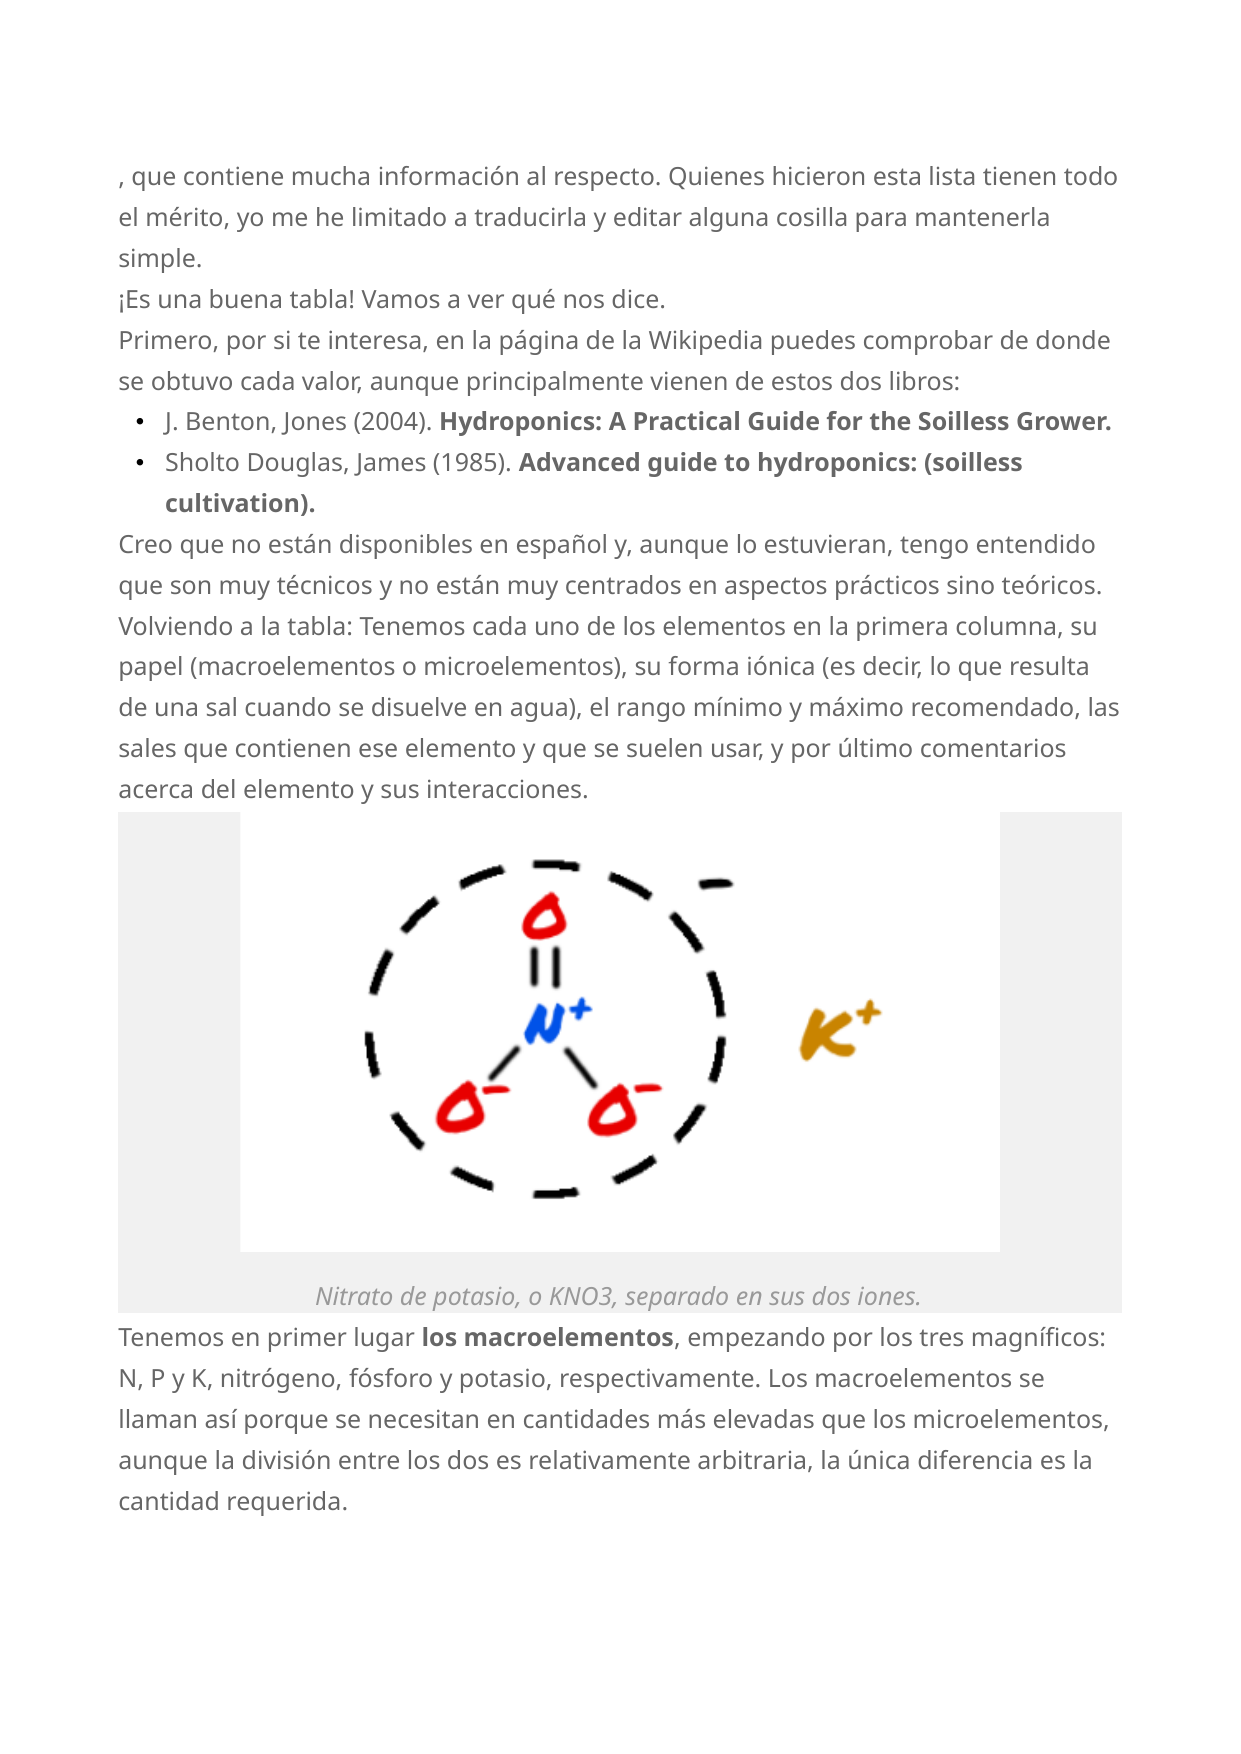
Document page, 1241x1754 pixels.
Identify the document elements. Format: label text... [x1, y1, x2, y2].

text Creo que no están disponibles en español y, aunque lo estuvieran, tengo entendido que son muy técnicos y no están muy centrados en aspectos prácticos sino teóricos. [118, 526, 1122, 601]
text Volviendo a la tabla: Tenemos cada uno de los elementos en la primera columna, su papel (macroelementos o microelementos), su forma iónica (es decir, lo que resulta de una sal cuando se disuelve en agua), el rango mínimo y máximo recomendado, las sales que contienen ese elemento y que se suelen usar, y por último comentarios acerca del elemento y sus interacciones. [118, 608, 1122, 806]
text , que contiene mucha información al respecto. Quienes hicieron esta lista tienen todo el mérito, yo me he limitado a traducirla y editar alguna cosilla para mantenerla simple. [118, 159, 1122, 275]
text Primero, por si te interesa, en la página de la Wikipedia puedes comprobar de donde se obtuvo cada valor, aunque principalmente vienen de estos dos libros: [118, 322, 1122, 397]
list Sholto Douglas, James (1985). Advanced guide to hydroponics: (soilless cultivation). [136, 445, 1122, 520]
list J. Benton, Jones (2004). Hydroponics: A Practical Guide for the Soilless Grower. [136, 404, 1122, 438]
text Tenemos en primer lugar los macroelementos, empezando por los tres magníficos: N, P y K, nitrógeno, fósforo y potasio, respectivamente. Los macroelementos se llaman así porque se necesitan en cantidades más elevadas que los microelementos, aunque la división entre los dos es relativamente arbitraria, la única diferencia es la cantidad requerida. [118, 1320, 1122, 1517]
picture [240, 812, 1000, 1252]
text Nitrato de potasio, o KNO3, separado en sus dos iones. [118, 1279, 1122, 1313]
text ¡Es una buena tabla! Vamos a ver qué nos dice. [118, 281, 1122, 316]
